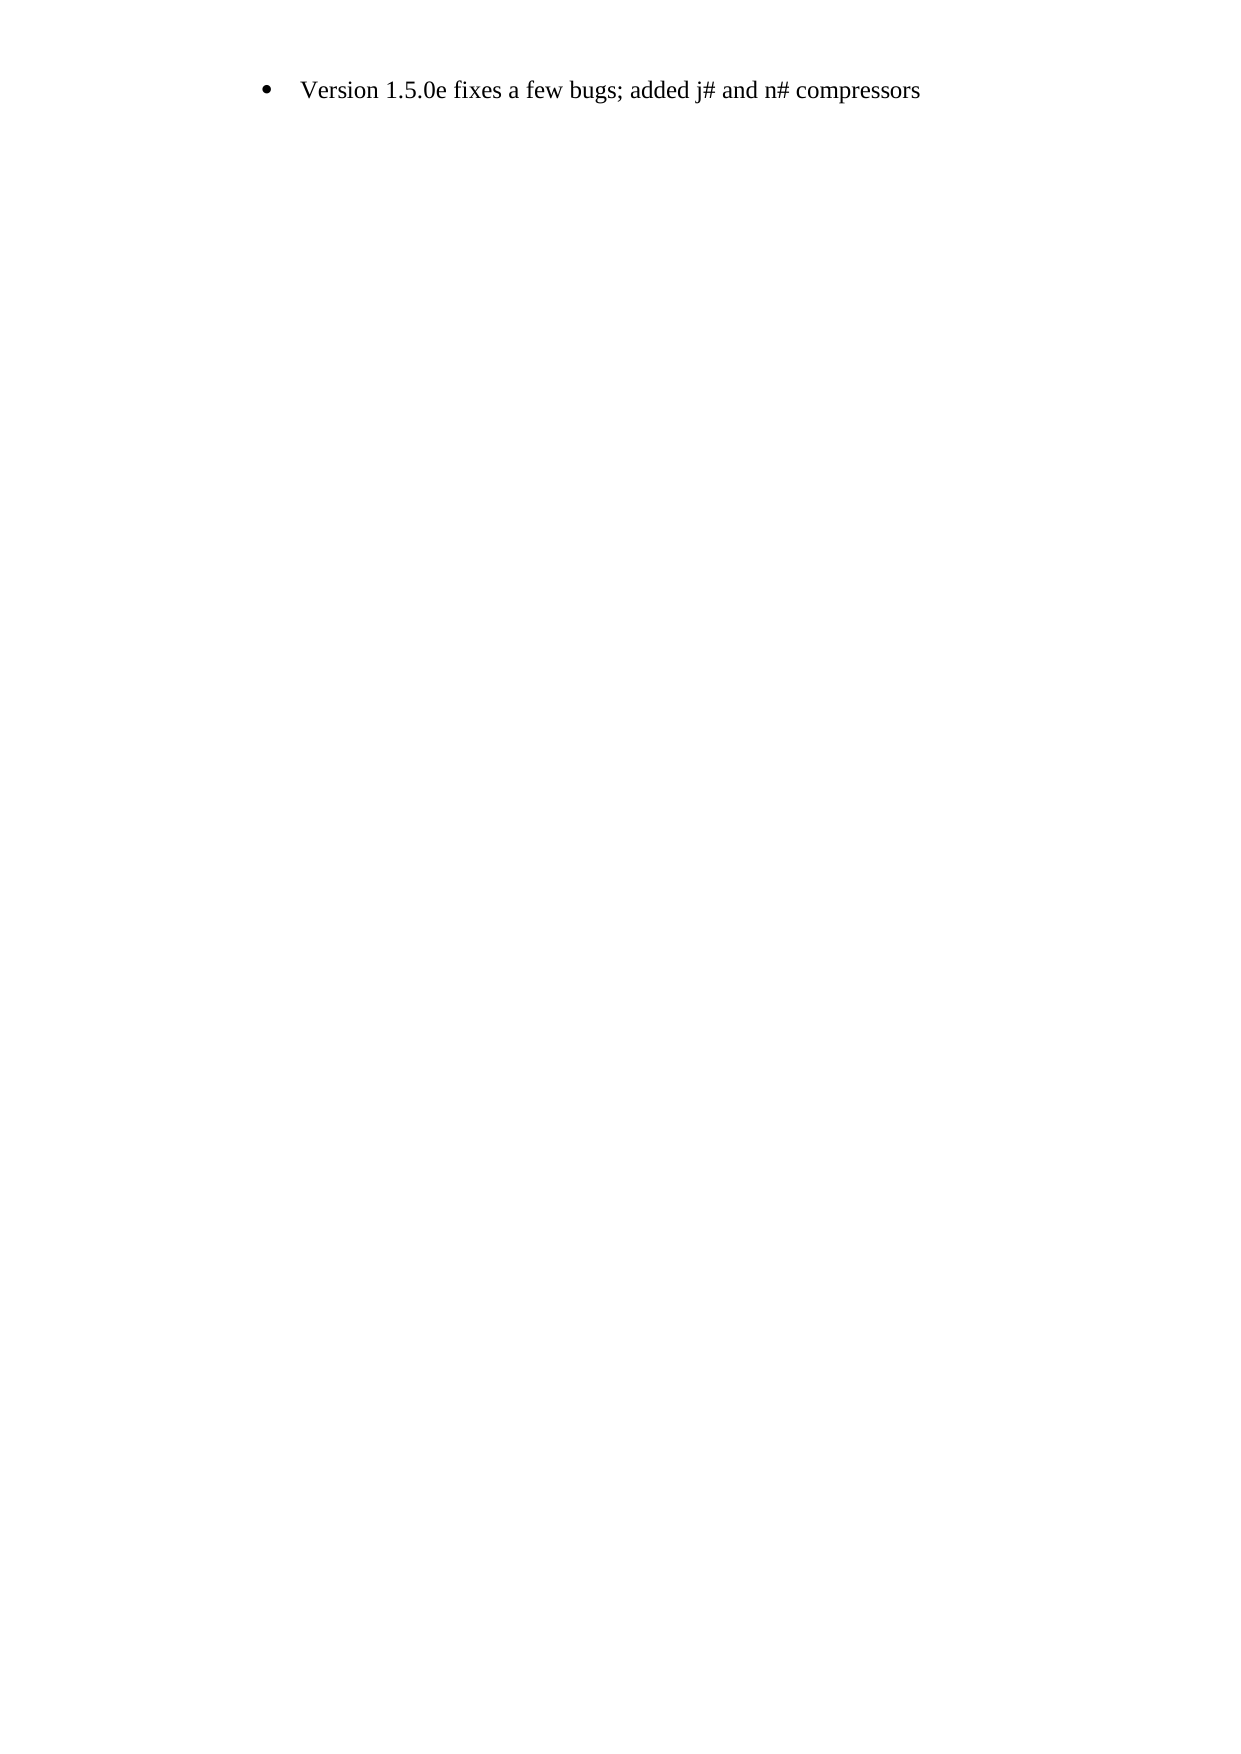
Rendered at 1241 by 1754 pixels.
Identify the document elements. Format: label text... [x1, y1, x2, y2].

list Version 1.5.0e fixes a few bugs; added j# and n# compressors [262, 75, 1053, 104]
